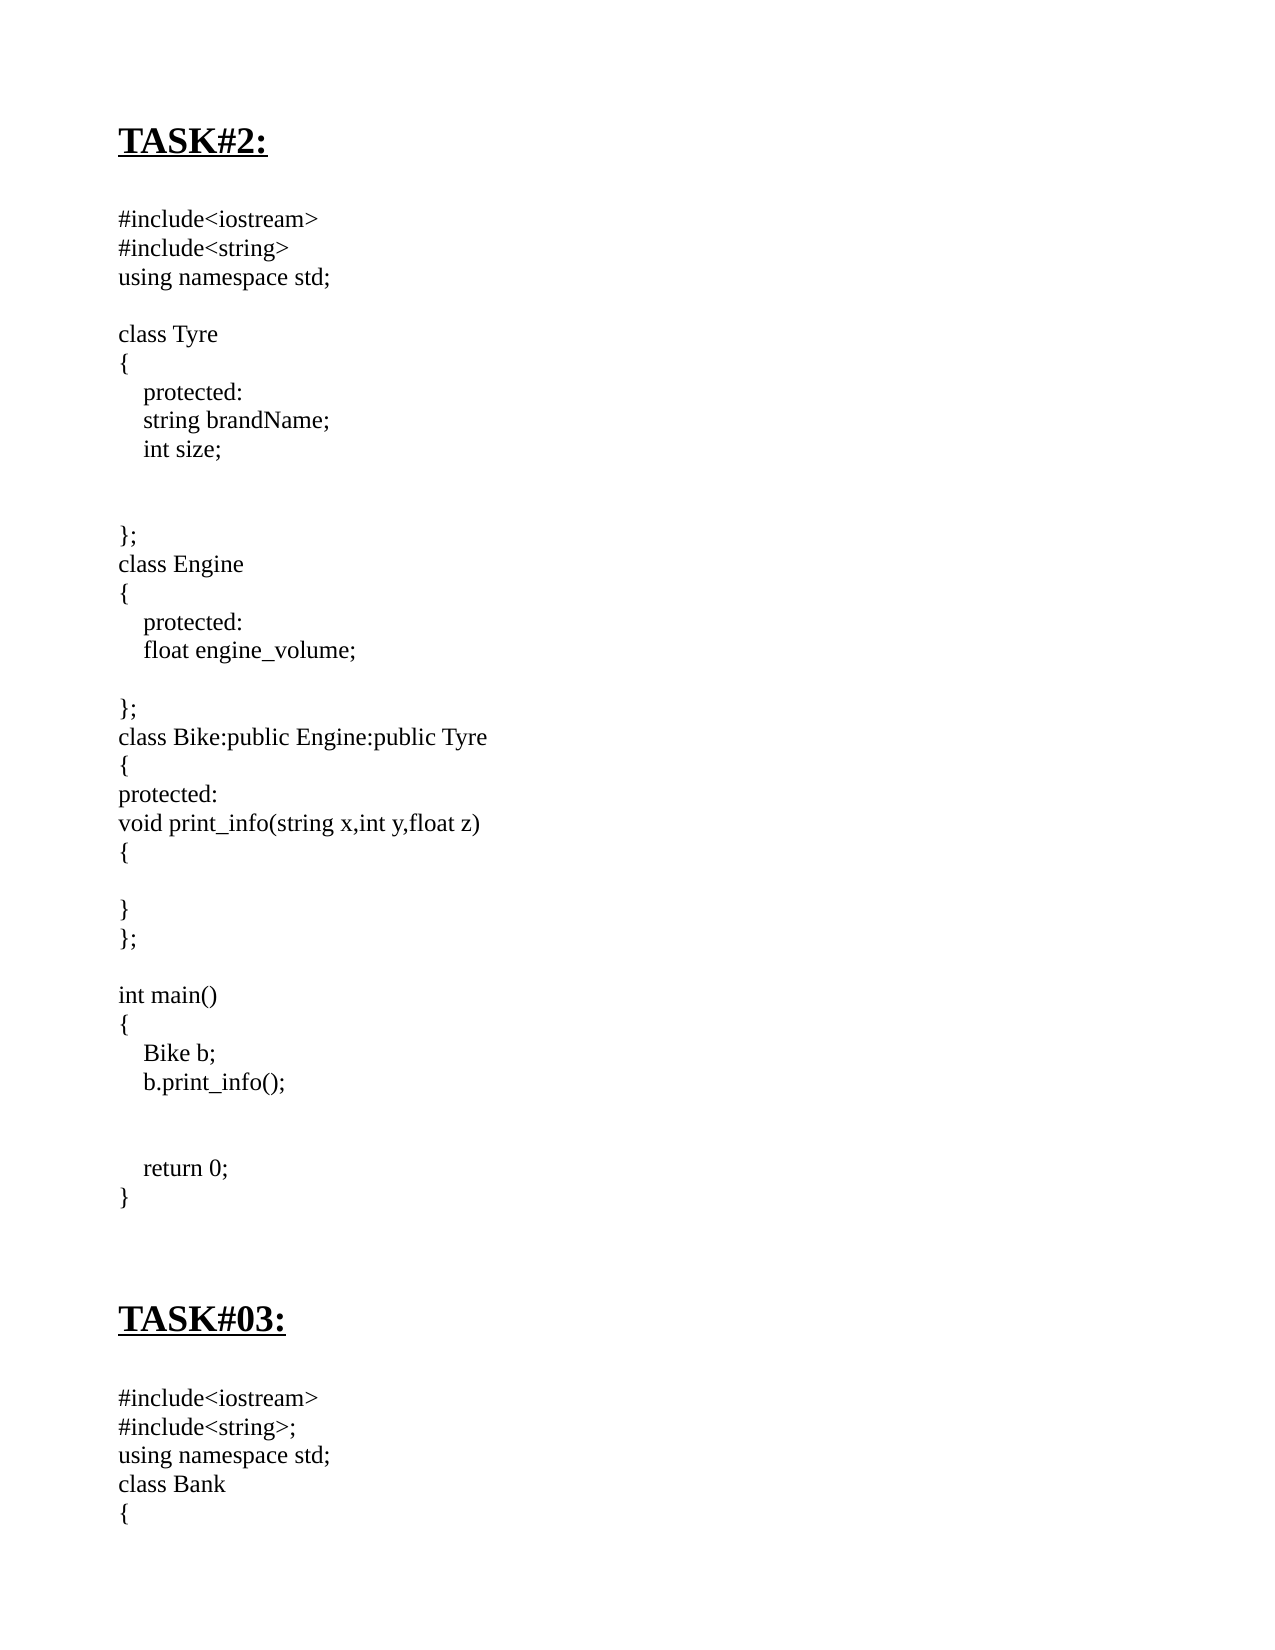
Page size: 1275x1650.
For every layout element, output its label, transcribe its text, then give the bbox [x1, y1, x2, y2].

text class Bike:public Engine:public Tyre [118, 722, 1157, 751]
text TASK#2: [118, 118, 1157, 161]
text #include<string>; [118, 1412, 1157, 1441]
text b.print_info(); [118, 1067, 1157, 1096]
text { [118, 751, 1157, 779]
text #include<string> [118, 233, 1157, 262]
text { [118, 837, 1157, 866]
text int size; [118, 434, 1157, 463]
text protected: [118, 377, 1157, 406]
text int main() [118, 981, 1157, 1009]
text using namespace std; [118, 1441, 1157, 1469]
text }; [118, 923, 1157, 952]
text #include<iostream> [118, 204, 1157, 233]
text #include<iostream> [118, 1383, 1157, 1412]
text string brandName; [118, 406, 1157, 434]
text }; [118, 693, 1157, 722]
text { [118, 578, 1157, 607]
text TASK#03: [118, 1297, 1157, 1340]
text class Engine [118, 549, 1157, 578]
text protected: [118, 779, 1157, 808]
text }; [118, 521, 1157, 549]
text Bike b; [118, 1038, 1157, 1067]
text { [118, 1009, 1157, 1038]
text } [118, 1182, 1157, 1211]
text using namespace std; [118, 262, 1157, 291]
text class Bank [118, 1469, 1157, 1498]
text } [118, 894, 1157, 923]
text return 0; [118, 1153, 1157, 1182]
text { [118, 348, 1157, 377]
text { [118, 1498, 1157, 1527]
text float engine_volume; [118, 636, 1157, 664]
text protected: [118, 607, 1157, 636]
text class Tyre [118, 319, 1157, 348]
text void print_info(string x,int y,float z) [118, 808, 1157, 837]
